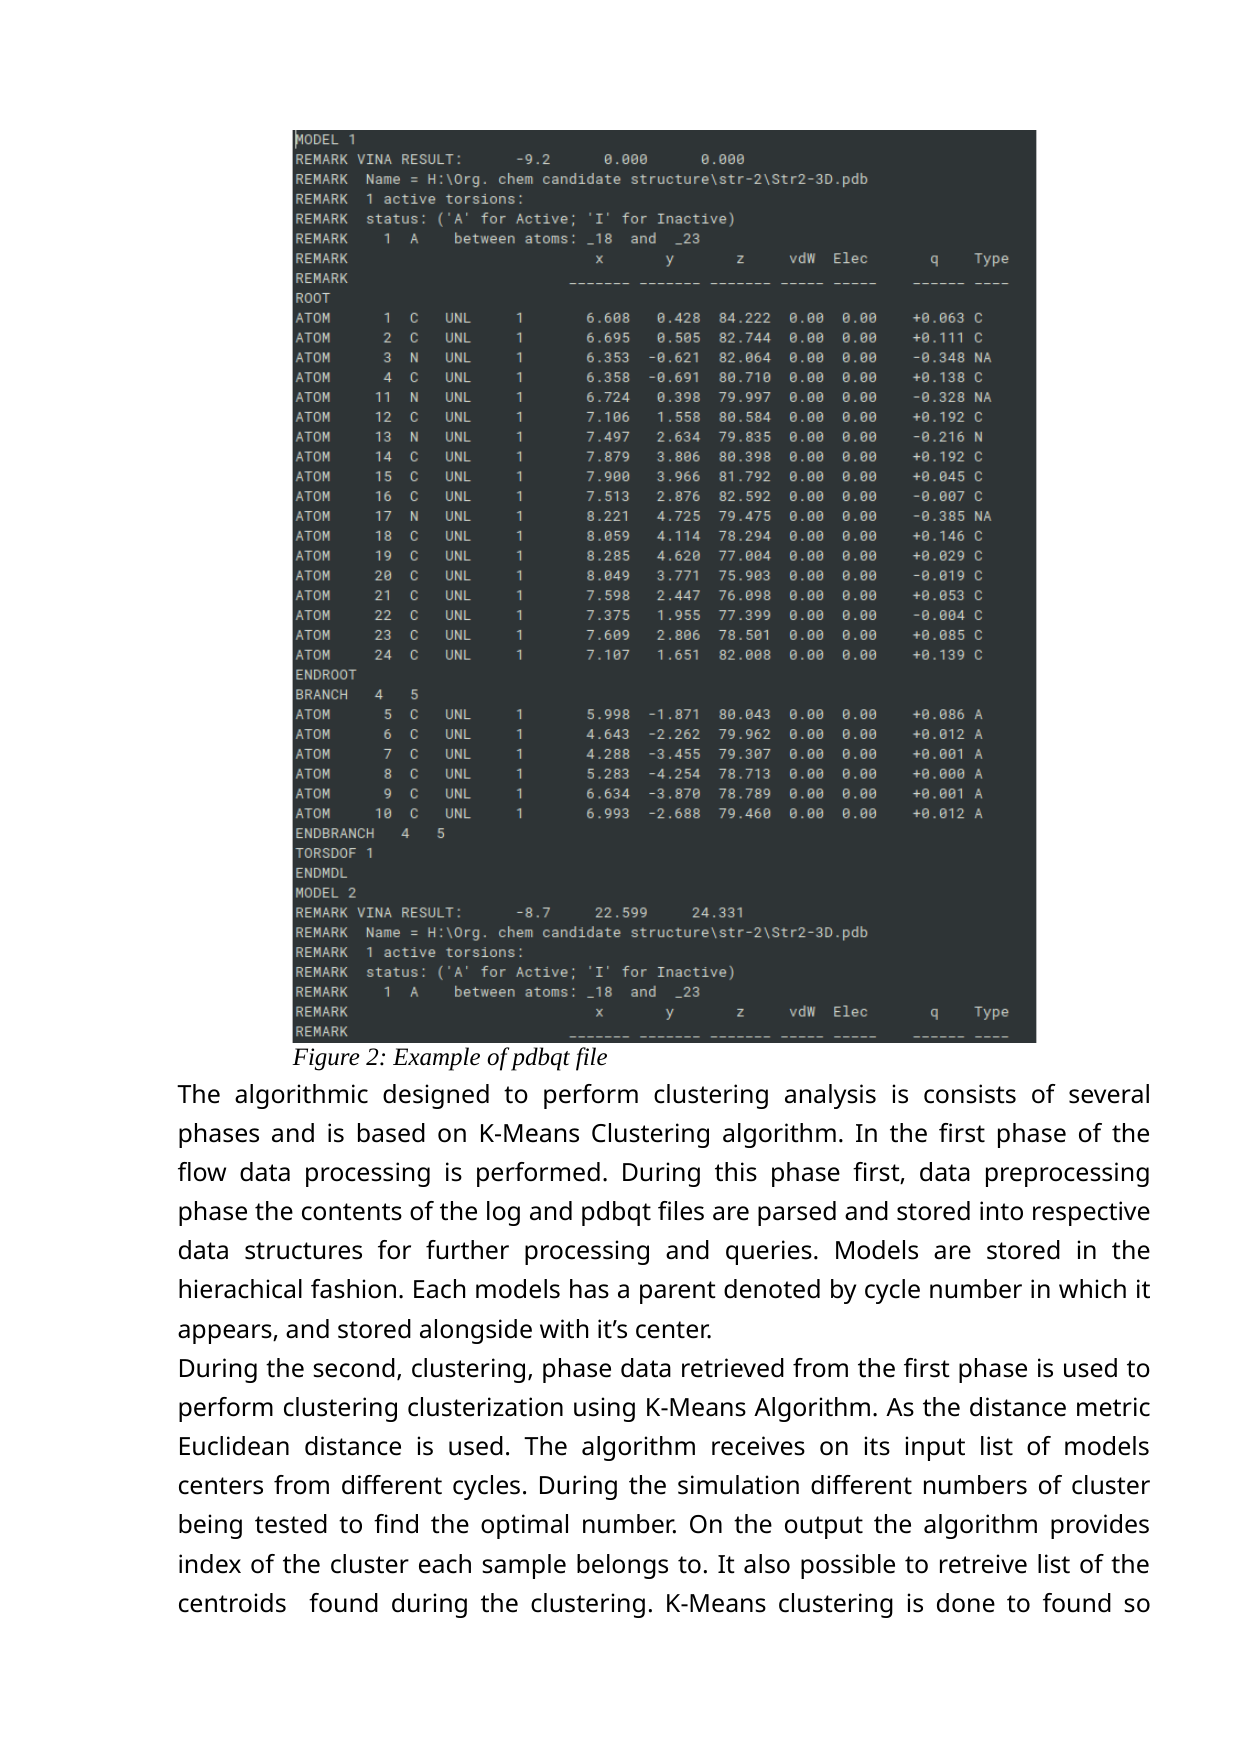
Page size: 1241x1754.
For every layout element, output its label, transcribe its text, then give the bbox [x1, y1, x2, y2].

text During the second, clustering, phase data retrieved from the first phase is used to perform clustering clusterization using K-Means Algorithm. As the distance metric Euclidean distance is used. The algorithm receives on its input list of models centers from different cycles. During the simulation different numbers of cluster being tested to find the optimal number. On the output the algorithm provides index of the cluster each sample belongs to. It also possible to retreive list of the centroids found during the clustering. K-Means clustering is done to found so [177, 1351, 1152, 1619]
text Figure 2: Example of pdbqt file [293, 1043, 1036, 1071]
text The algorithmic designed to perform clustering analysis is consists of several phases and is based on K-Means Clustering algorithm. In the first phase of the flow data processing is performed. During this phase first, data preprocessing phase the contents of the log and pdbqt files are parsed and stored into respective data structures for further processing and queries. Models are stored in the hierachical fashion. Each models has a parent denoted by cycle number in which it appears, and stored alongside with it’s center. [177, 118, 1152, 1345]
picture [292, 130, 1037, 1043]
